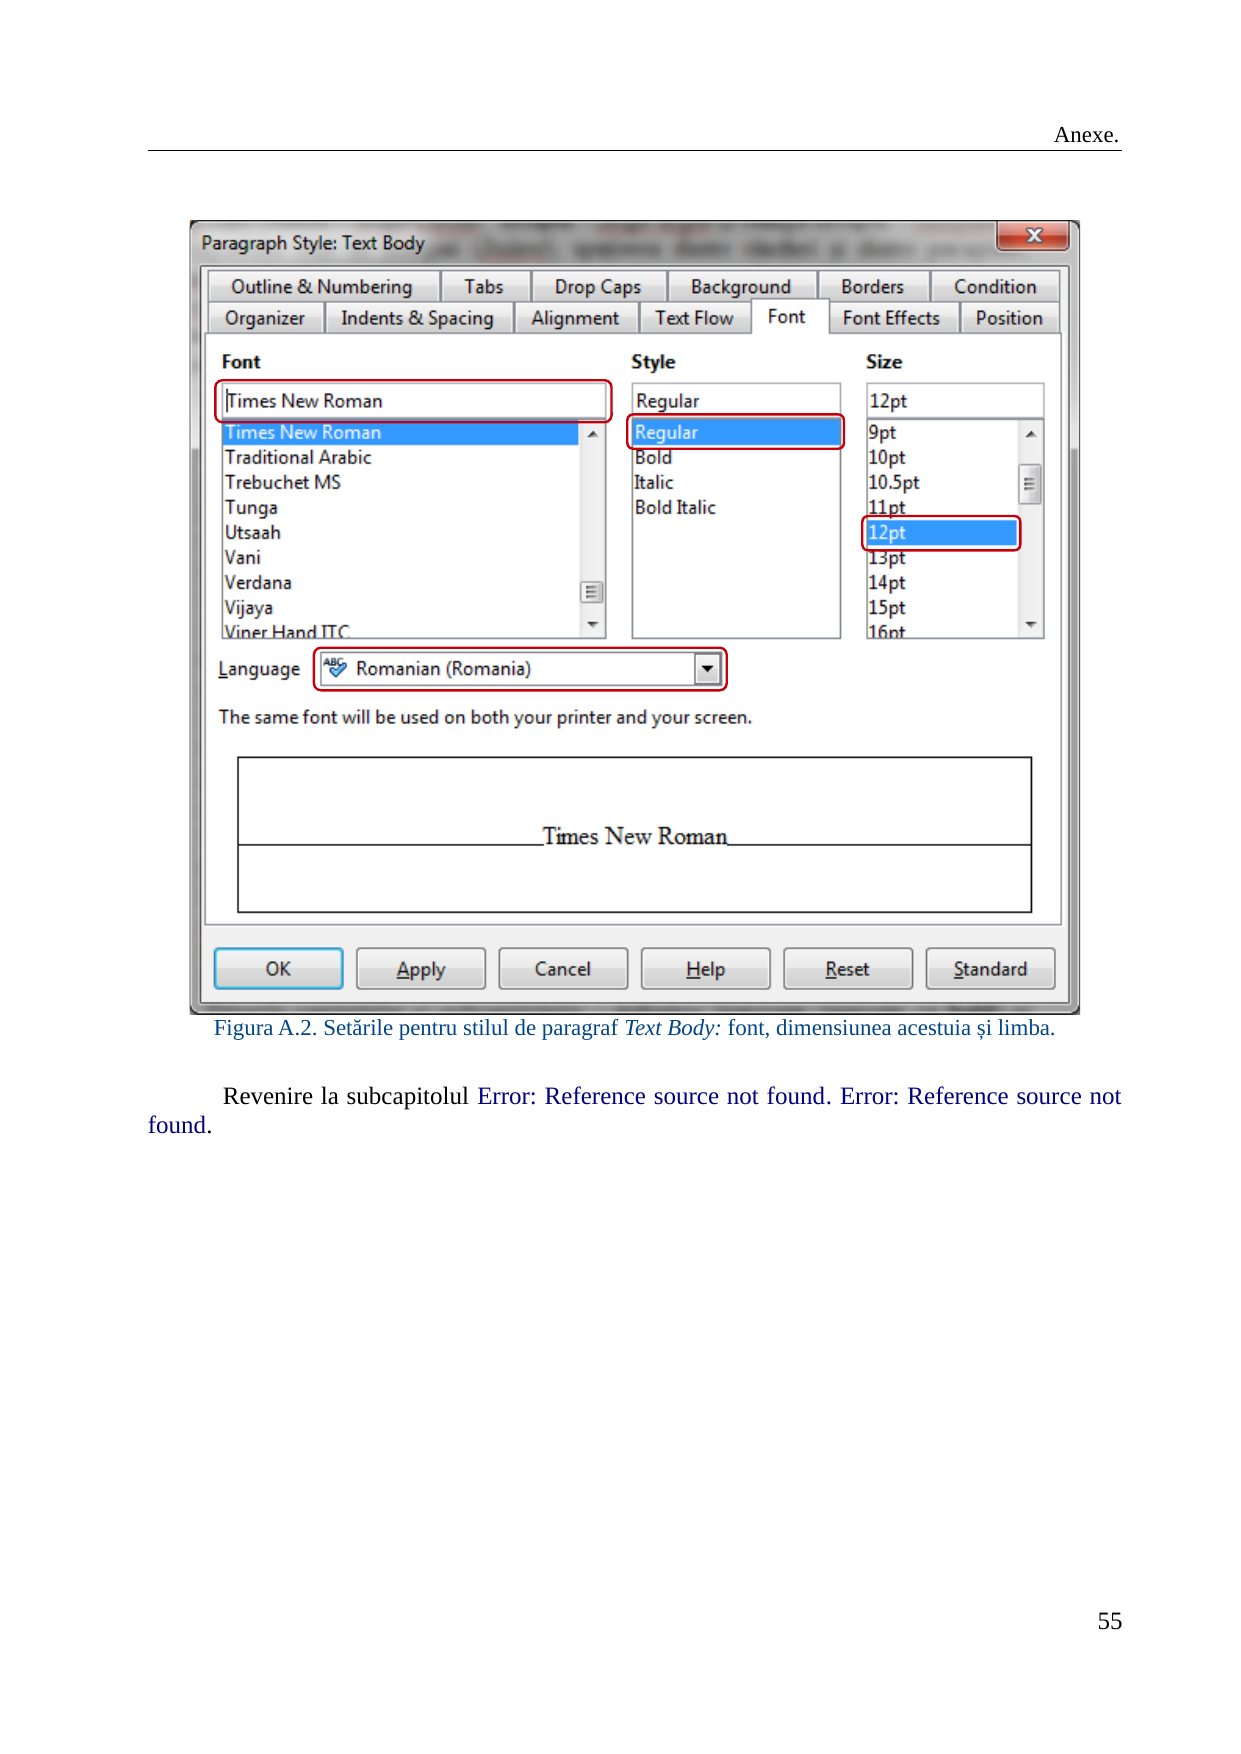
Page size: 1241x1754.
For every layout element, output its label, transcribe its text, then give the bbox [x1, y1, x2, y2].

text Figura A.2. Setările pentru stilul de paragraf Text Body: font, dimensiunea acestuia și limba. [148, 221, 1122, 1041]
picture [189, 220, 1080, 1015]
text Revenire la subcapitolul Error: Reference source not found. Error: Reference source not found. [148, 1081, 1122, 1139]
